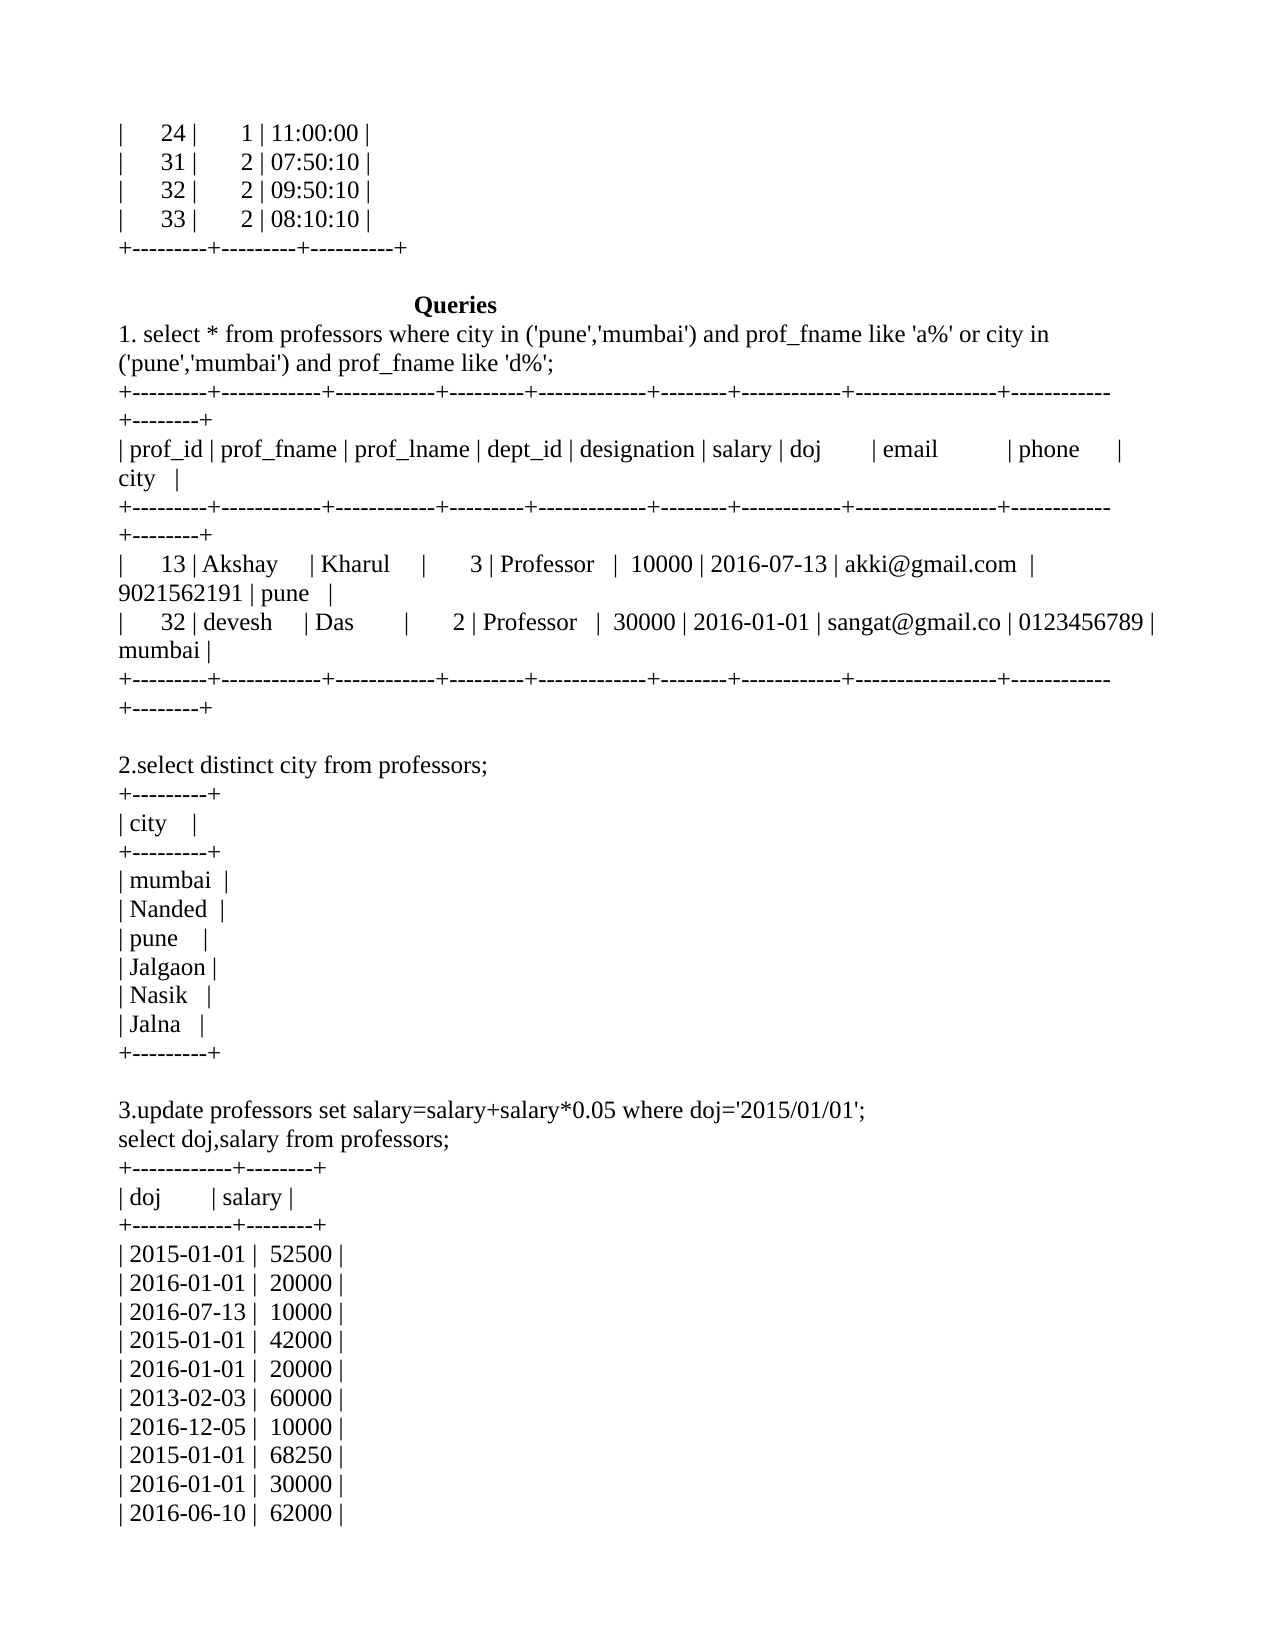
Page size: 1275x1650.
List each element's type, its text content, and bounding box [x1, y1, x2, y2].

text | 13 | Akshay | Kharul | 3 | Professor | 10000 | 2016-07-13 | akki@gmail.com | 9021562191 | pune | [118, 549, 1157, 607]
text select doj,salary from professors; [118, 1124, 1157, 1153]
text | 32 | devesh | Das | 2 | Professor | 30000 | 2016-01-01 | sangat@gmail.co | 0123456789 | mumbai | [118, 607, 1157, 664]
text +---------+------------+------------+---------+-------------+--------+------------+-----------------+------------+--------+ [118, 377, 1157, 434]
text +---------+ [118, 1038, 1157, 1067]
text +---------+ [118, 779, 1157, 808]
text +------------+--------+ [118, 1153, 1157, 1182]
text | 32 | 2 | 09:50:10 | [118, 176, 1157, 204]
text +------------+--------+ [118, 1211, 1157, 1239]
text | 24 | 1 | 11:00:00 | [118, 118, 1157, 147]
text | 2013-02-03 | 60000 | [118, 1383, 1157, 1412]
text 1. select * from professors where city in ('pune','mumbai') and prof_fname like 'a%' or city in ('pune','mumbai') and prof_fname like 'd%'; [118, 319, 1157, 377]
text | 2016-06-10 | 62000 | [118, 1498, 1157, 1527]
text | 2016-01-01 | 20000 | [118, 1354, 1157, 1383]
text +---------+ [118, 837, 1157, 866]
text | Jalna | [118, 1009, 1157, 1038]
text | doj | salary | [118, 1182, 1157, 1211]
text | 2015-01-01 | 52500 | [118, 1239, 1157, 1268]
text 2.select distinct city from professors; [118, 751, 1157, 779]
text | Nanded | [118, 894, 1157, 923]
text | pune | [118, 923, 1157, 952]
text | 31 | 2 | 07:50:10 | [118, 147, 1157, 176]
text | 2016-07-13 | 10000 | [118, 1297, 1157, 1326]
text +---------+------------+------------+---------+-------------+--------+------------+-----------------+------------+--------+ [118, 492, 1157, 549]
text | 2016-01-01 | 30000 | [118, 1469, 1157, 1498]
text Queries [118, 291, 1157, 319]
text +---------+---------+----------+ [118, 233, 1157, 262]
text | 2016-01-01 | 20000 | [118, 1268, 1157, 1297]
text | Nasik | [118, 981, 1157, 1009]
text 3.update professors set salary=salary+salary*0.05 where doj='2015/01/01'; [118, 1096, 1157, 1124]
text | prof_id | prof_fname | prof_lname | dept_id | designation | salary | doj | email | phone | city | [118, 434, 1157, 492]
text +---------+------------+------------+---------+-------------+--------+------------+-----------------+------------+--------+ [118, 664, 1157, 722]
text | 2016-12-05 | 10000 | [118, 1412, 1157, 1441]
text | city | [118, 808, 1157, 837]
text | Jalgaon | [118, 952, 1157, 981]
text | 2015-01-01 | 68250 | [118, 1441, 1157, 1469]
text | mumbai | [118, 866, 1157, 894]
text | 33 | 2 | 08:10:10 | [118, 204, 1157, 233]
text | 2015-01-01 | 42000 | [118, 1326, 1157, 1354]
